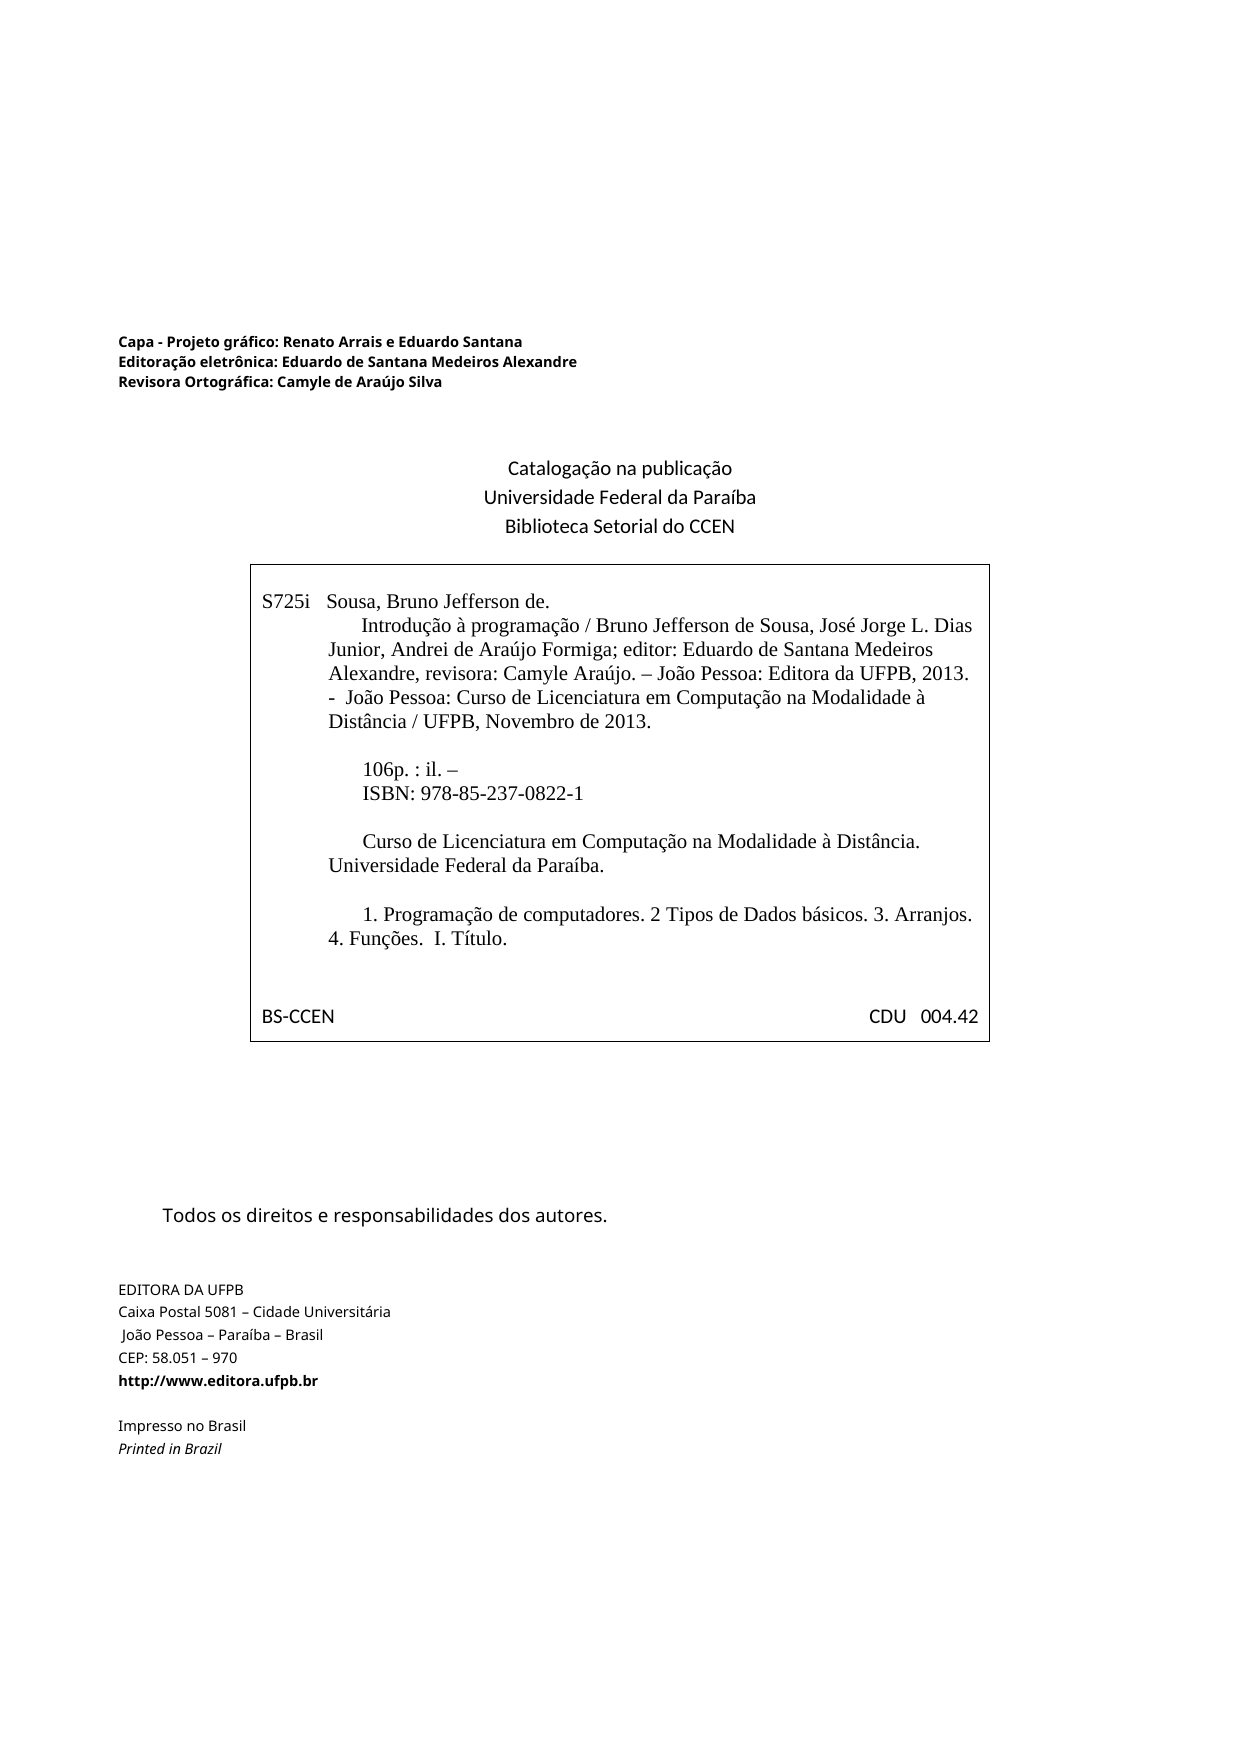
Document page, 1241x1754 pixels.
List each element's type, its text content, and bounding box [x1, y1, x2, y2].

text Printed in Brazil [118, 1439, 1122, 1459]
text Catalogação na publicação Universidade Federal da Paraíba Biblioteca Setorial do CCEN [118, 455, 1122, 539]
text Editoração eletrônica: Eduardo de Santana Medeiros Alexandre [118, 352, 1122, 372]
text Capa - Projeto gráfico: Renato Arrais e Eduardo Santana [118, 332, 1122, 352]
text Todos os direitos e responsabilidades dos autores. [162, 1203, 1122, 1228]
text João Pessoa – Paraíba – Brasil [118, 1325, 1122, 1345]
table_header S725i Sousa, Bruno Jefferson de. Introdução à programação / Bruno Jefferson de Sousa, José Jorge L. Dias Junior, Andrei de Araújo Formiga; editor: Eduardo de Santana Medeiros Alexandre, revisora: Camyle Araújo. – João Pessoa: Editora da UFPB, 2013. - João Pessoa: Curso de Licenciatura em Computação na Modalidade à Distância / UFPB, Novembro de 2013. 106p. : il. – ISBN: 978-85-237-0822-1 Curso de Licenciatura em Computação na Modalidade à Distância. Universidade Federal da Paraíba. 1. Programação de computadores. 2 Tipos de Dados básicos. 3. Arranjos. 4. Funções. I. Título. BS-CCEN CDU 004.42 [251, 565, 989, 1041]
text Impresso no Brasil [118, 1416, 1122, 1436]
text http://www.editora.ufpb.br [118, 1371, 1122, 1390]
text CEP: 58.051 – 970 [118, 1348, 1122, 1368]
text Revisora Ortográfica: Camyle de Araújo Silva [118, 372, 1122, 391]
text EDITORA DA UFPB [118, 1279, 1122, 1299]
text Caixa Postal 5081 – Cidade Universitária [118, 1302, 1122, 1322]
